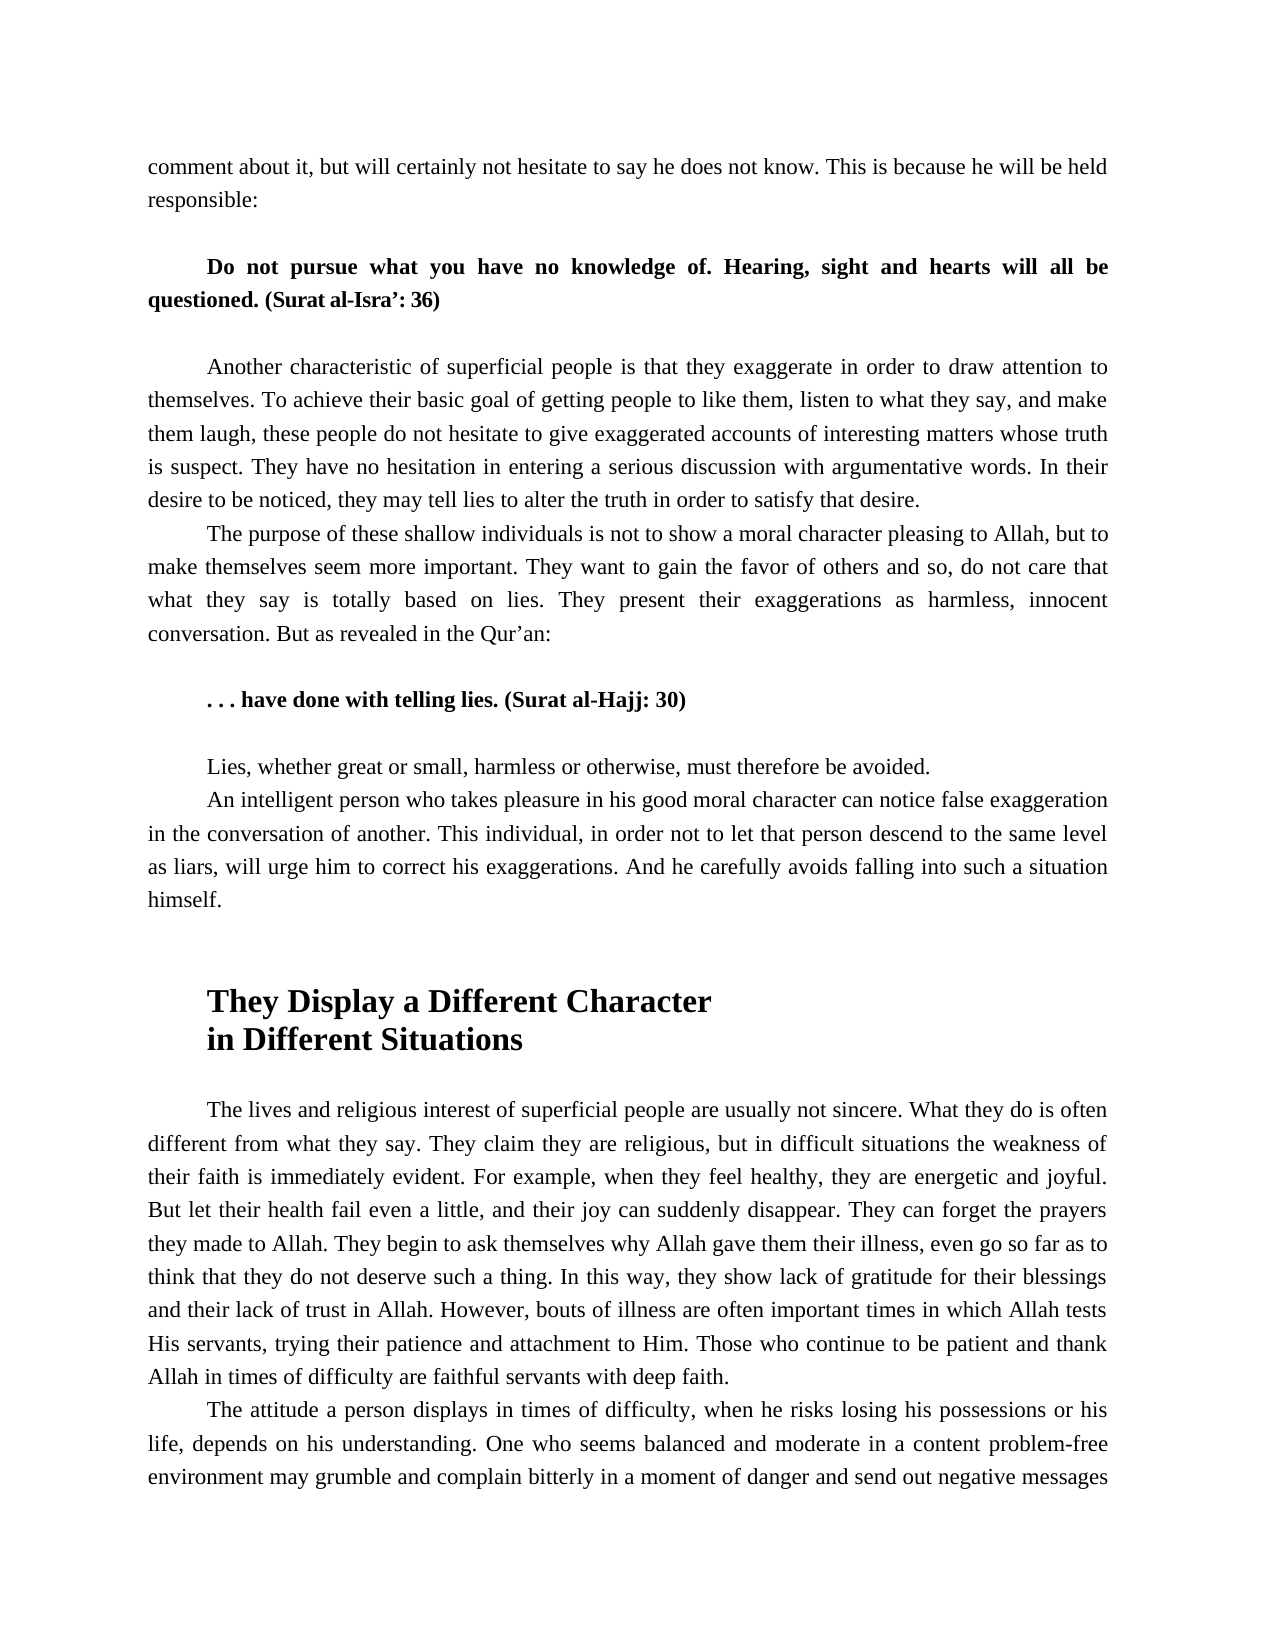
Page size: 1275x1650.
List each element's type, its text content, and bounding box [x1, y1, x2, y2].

text . . . have done with telling lies. (Surat al-Hajj: 30) [148, 681, 1110, 714]
text Lies, whether great or small, harmless or otherwise, must therefore be avoided. [148, 748, 1110, 781]
text in Different Situations [148, 1019, 1110, 1058]
text Do not pursue what you have no knowledge of. Hearing, sight and hearts will all be questioned. (Surat al-Isra’: 36) [148, 248, 1110, 314]
text The purpose of these shallow individuals is not to show a moral character pleasing to Allah, but to make themselves seem more important. They want to gain the favor of others and so, do not care that what they say is totally based on lies. They present their exaggerations as harmless, innocent conversation. But as revealed in the Qur’an: [148, 514, 1110, 648]
text An intelligent person who takes pleasure in his good moral character can notice false exaggeration in the conversation of another. This individual, in order not to let that person descend to the same level as liars, will urge him to correct his exaggerations. And he carefully avoids falling into such a situation himself. [148, 781, 1110, 914]
text The lives and religious interest of superficial people are usually not sincere. What they do is often different from what they say. They claim they are religious, but in difficult situations the weakness of their faith is immediately evident. For example, when they feel healthy, they are energetic and joyful. But let their health fail even a little, and their joy can suddenly disappear. They can forget the prayers they made to Allah. They begin to ask themselves why Allah gave them their illness, even go so far as to think that they do not deserve such a thing. In this way, they show lack of gratitude for their blessings and their lack of trust in Allah. However, bouts of illness are often important times in which Allah tests His servants, trying their patience and attachment to Him. Those who continue to be patient and thank Allah in times of difficulty are faithful servants with deep faith. [148, 1091, 1110, 1391]
text comment about it, but will certainly not hesitate to say he does not know. This is because he will be held responsible: [148, 148, 1110, 214]
text They Display a Different Character [148, 981, 1110, 1019]
text The attitude a person displays in times of difficulty, when he risks losing his possessions or his life, depends on his understanding. One who seems balanced and moderate in a content problem-free environment may grumble and complain bitterly in a moment of danger and send out negative messages [148, 1391, 1110, 1491]
text Another characteristic of superficial people is that they exaggerate in order to draw attention to themselves. To achieve their basic goal of getting people to like them, listen to what they say, and make them laugh, these people do not hesitate to give exaggerated accounts of interesting matters whose truth is suspect. They have no hesitation in entering a serious discussion with argumentative words. In their desire to be noticed, they may tell lies to alter the truth in order to satisfy that desire. [148, 348, 1110, 514]
